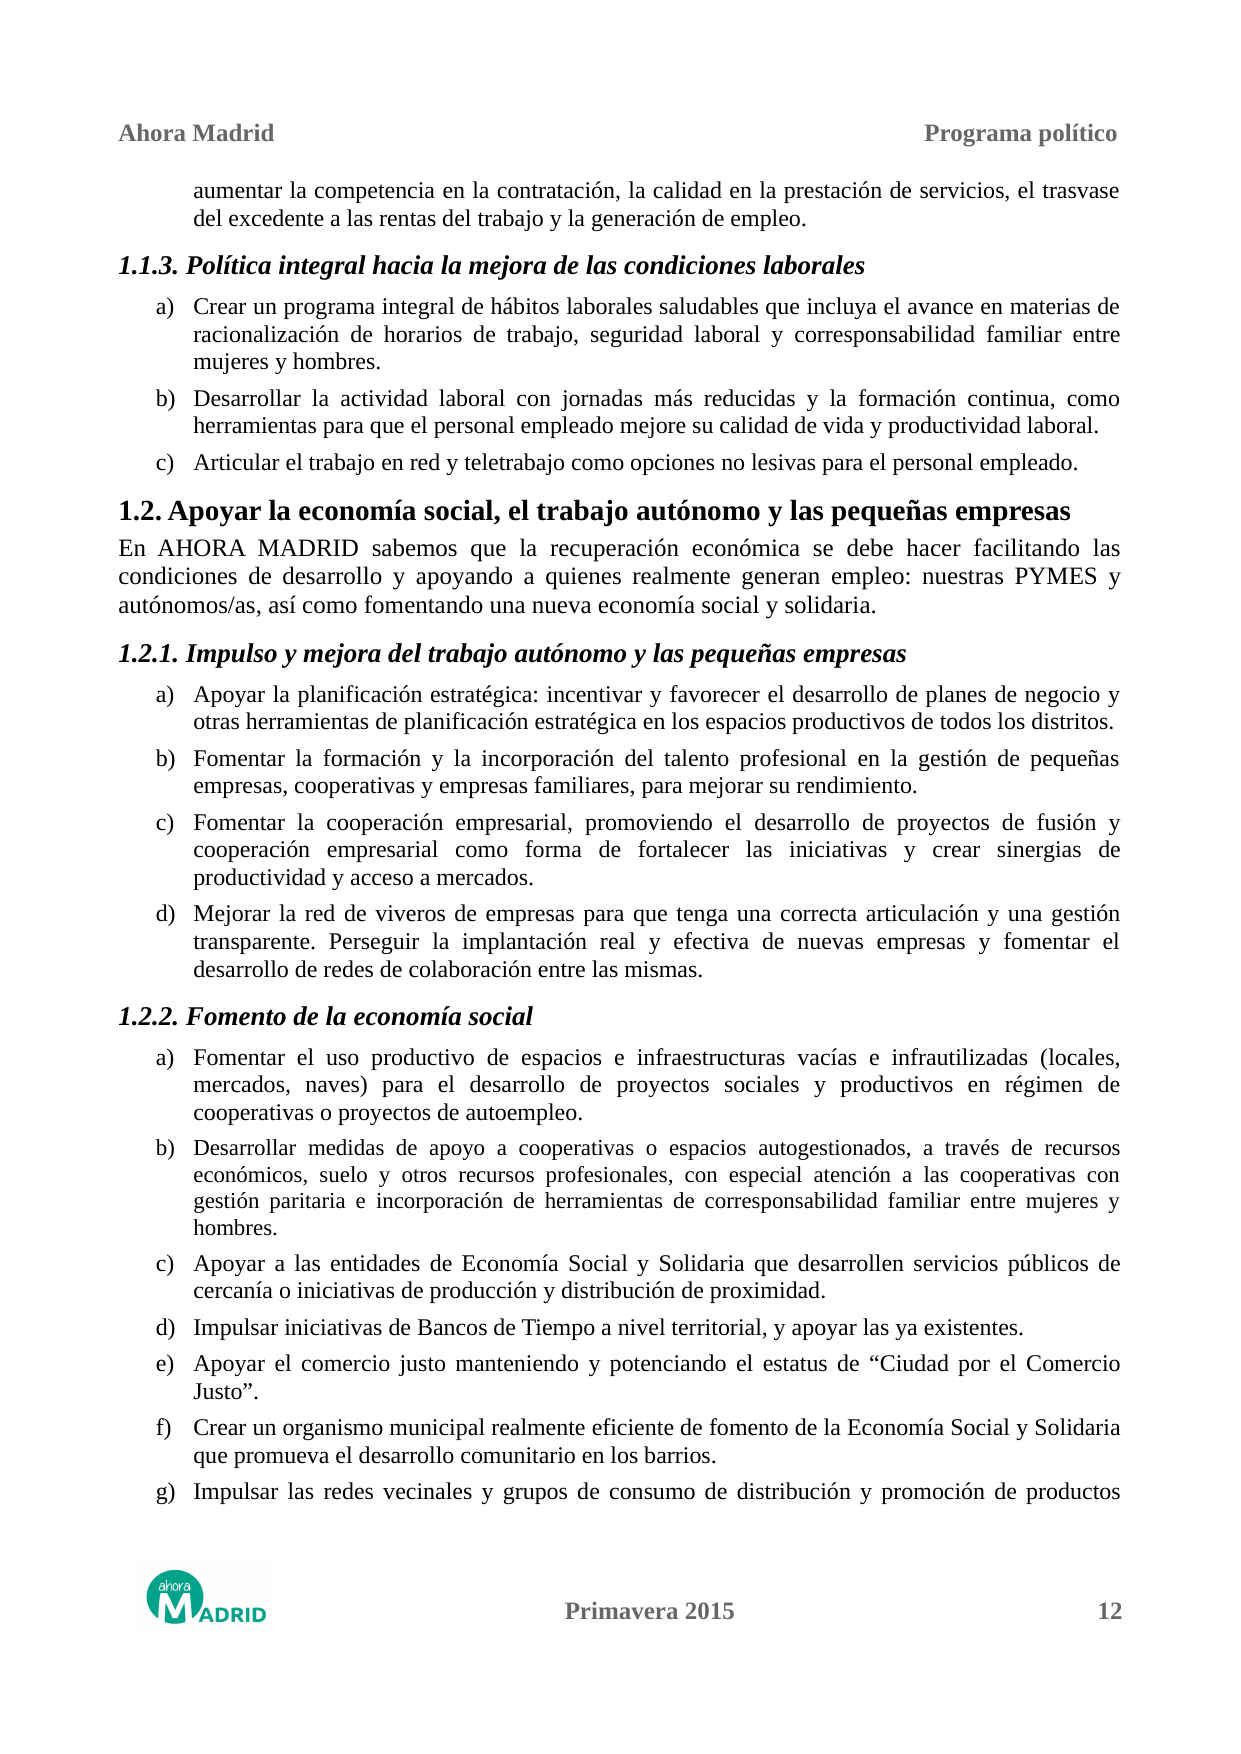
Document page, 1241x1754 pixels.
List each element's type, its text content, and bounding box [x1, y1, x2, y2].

list 1.2.2. Fomento de la economía social [118, 1000, 1122, 1031]
list 1.2. Apoyar la economía social, el trabajo autónomo y las pequeñas empresas [118, 493, 1122, 527]
list aumentar la competencia en la contratación, la calidad en la prestación de servicios, el trasvase del excedente a las rentas del trabajo y la generación de empleo. [156, 176, 1122, 232]
list Desarrollar medidas de apoyo a cooperativas o espacios autogestionados, a través de recursos económicos, suelo y otros recursos profesionales, con especial atención a las cooperativas con gestión paritaria e incorporación de herramientas de corresponsabilidad familiar entre mujeres y hombres. [156, 1134, 1122, 1240]
list Crear un programa integral de hábitos laborales saludables que incluya el avance en materias de racionalización de horarios de trabajo, seguridad laboral y corresponsabilidad familiar entre mujeres y hombres. [156, 292, 1122, 375]
list Articular el trabajo en red y teletrabajo como opciones no lesivas para el personal empleado. [156, 448, 1122, 476]
list Fomentar la cooperación empresarial, promoviendo el desarrollo de proyectos de fusión y cooperación empresarial como forma de fortalecer las iniciativas y crear sinergias de productividad y acceso a mercados. [156, 808, 1122, 891]
list 1.1.3. Política integral hacia la mejora de las condiciones laborales [118, 249, 1122, 280]
list Apoyar el comercio justo manteniendo y potenciando el estatus de “Ciudad por el Comercio Justo”. [156, 1349, 1122, 1404]
list Apoyar a las entidades de Economía Social y Solidaria que desarrollen servicios públicos de cercanía o iniciativas de producción y distribución de proximidad. [156, 1249, 1122, 1304]
picture [137, 1560, 278, 1636]
list Desarrollar la actividad laboral con jornadas más reducidas y la formación continua, como herramientas para que el personal empleado mejore su calidad de vida y productividad laboral. [156, 384, 1122, 439]
text En AHORA MADRID sabemos que la recuperación económica se debe hacer facilitando las condiciones de desarrollo y apoyando a quienes realmente generan empleo: nuestras PYMES y autónomos/as, así como fomentando una nueva economía social y solidaria. [118, 533, 1122, 619]
list Impulsar las redes vecinales y grupos de consumo de distribución y promoción de productos [156, 1477, 1122, 1505]
list Impulsar iniciativas de Bancos de Tiempo a nivel territorial, y apoyar las ya existentes. [156, 1313, 1122, 1340]
list Crear un organismo municipal realmente eficiente de fomento de la Economía Social y Solidaria que promueva el desarrollo comunitario en los barrios. [156, 1413, 1122, 1468]
list Fomentar el uso productivo de espacios e infraestructuras vacías e infrautilizadas (locales, mercados, naves) para el desarrollo de proyectos sociales y productivos en régimen de cooperativas o proyectos de autoempleo. [156, 1043, 1122, 1126]
list 1.2.1. Impulso y mejora del trabajo autónomo y las pequeñas empresas [118, 637, 1122, 668]
list Apoyar la planificación estratégica: incentivar y favorecer el desarrollo de planes de negocio y otras herramientas de planificación estratégica en los espacios productivos de todos los distritos. [156, 679, 1122, 735]
list Mejorar la red de viveros de empresas para que tenga una correcta articulación y una gestión transparente. Perseguir la implantación real y efectiva de nuevas empresas y fomentar el desarrollo de redes de colaboración entre las mismas. [156, 899, 1122, 982]
list Fomentar la formación y la incorporación del talento profesional en la gestión de pequeñas empresas, cooperativas y empresas familiares, para mejorar su rendimiento. [156, 744, 1122, 799]
